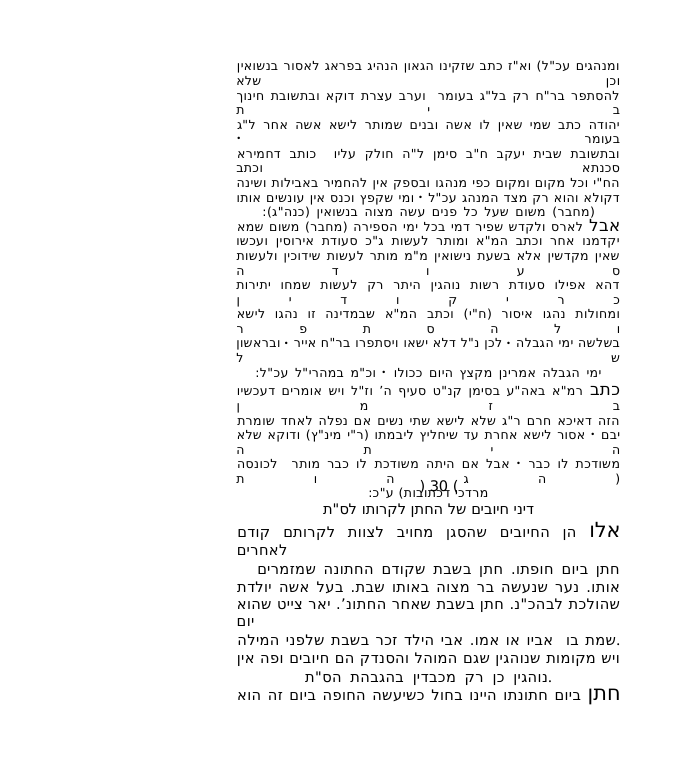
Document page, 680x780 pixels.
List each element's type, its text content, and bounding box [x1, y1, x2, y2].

text חתן ביום חתונתו היינו בחול כשיעשה החופה ביום זה הוא [236, 687, 620, 703]
text ויש מקומות שנוהגין שגם המוהל והסנדק הם חיובים ופה אין [236, 650, 620, 667]
text יהודה כתב שמי שאין לו אשה ובנים שמותר לישא אשה אחר ל"ג בעומר • [236, 117, 620, 147]
text יבם • אסור לישא אחרת עד שיחליץ ליבמתו (ר"י מינ"ץ) ודוקא שלא היתה [236, 428, 620, 457]
text ומחולות נהגו איסור (ח"י) וכתב המ"א שבמדינה זו נהגו לישא ולהסתפר [236, 307, 620, 336]
text ימי הגבלה אמרינן מקצץ היום ככולו • וכ"מ במהרי"ל עכ"ל: [236, 365, 620, 380]
text שהולכת לבהכ"נ. חתן בשבת שאחר החתונ’. יאר צייט שהוא יום [236, 596, 620, 630]
text ומנהגים עכ"ל) וא"ז כתב שזקינו הגאון הנהיג בפראג לאסור בנשואין וכן שלא [236, 59, 620, 88]
text שמת בו אביו או אמו. אבי הילד זכר בשבת שלפני המילה. [236, 630, 620, 650]
text הזה דאיכא חרם ר"ג שלא לישא שתי נשים אם נפלה לאחד שומרת [236, 413, 620, 428]
text בשלשה ימי הגבלה • לכן נ"ל דלא ישאו ויסתפרו בר"ח אייר • ובראשון של [236, 336, 620, 365]
text מרדכי דכתובות) ע"כ: [236, 486, 620, 501]
text יקדמנו אחר וכתב המ"א ומותר לעשות ג"כ סעודת אירוסין ועכשו [236, 234, 620, 249]
text חתן ביום חופתו. חתן בשבת שקודם החתונה שמזמרים [236, 559, 620, 579]
text דקולא והוא רק מצד המנהג עכ"ל • ומי שקפץ וכנס אין עונשים אותו [236, 190, 620, 205]
text הח"י וכל מקום ומקום כפי מנהגו ובספק אין להחמיר באבילות ושינה [236, 176, 620, 190]
text דהא אפילו סעודת רשות נוהגין היתר רק לעשות שמחו יתירות כריקודין [236, 278, 620, 307]
text כתב רמ"א באה"ע בסימן קנ"ט סעיף ה’ וז"ל ויש אומרים דעכשיו בזמן [236, 384, 620, 413]
text אותו. נער שנעשה בר מצוה באותו שבת. בעל אשה יולדת [236, 579, 620, 596]
text משודכת לו כבר • אבל אם היתה משודכת לו כבר מותר לכונסה (הגהות [236, 457, 620, 486]
text (מחבר) משום שעל כל פנים עשה מצוה בנשואין (כנה"ג): [236, 205, 620, 219]
text נוהגין כן רק מכבדין בהגבהת הס"ת. [236, 667, 620, 687]
text אלו הן החיובים שהסגן מחויב לצוות לקרותם קודם לאחרים [236, 518, 620, 559]
text להסתפר בר"ח רק בל"ג בעומר וערב עצרת דוקא ובתשובת חינוך בית [236, 88, 620, 117]
text ובתשובת שבית יעקב ח"ב סימן ל"ה חולק עליו כותב דחמירא סכנתא וכתב [236, 147, 620, 176]
text אבל לארס ולקדש שפיר דמי בכל ימי הספירה (מחבר) משום שמא [236, 219, 620, 234]
text דיני חיובים של החתן לקרותו לס"ת [236, 501, 620, 518]
text שאין מקדשין אלא בשעת נישואין מ"מ מותר לעשות שידוכין ולעשות סעודה [236, 249, 620, 278]
